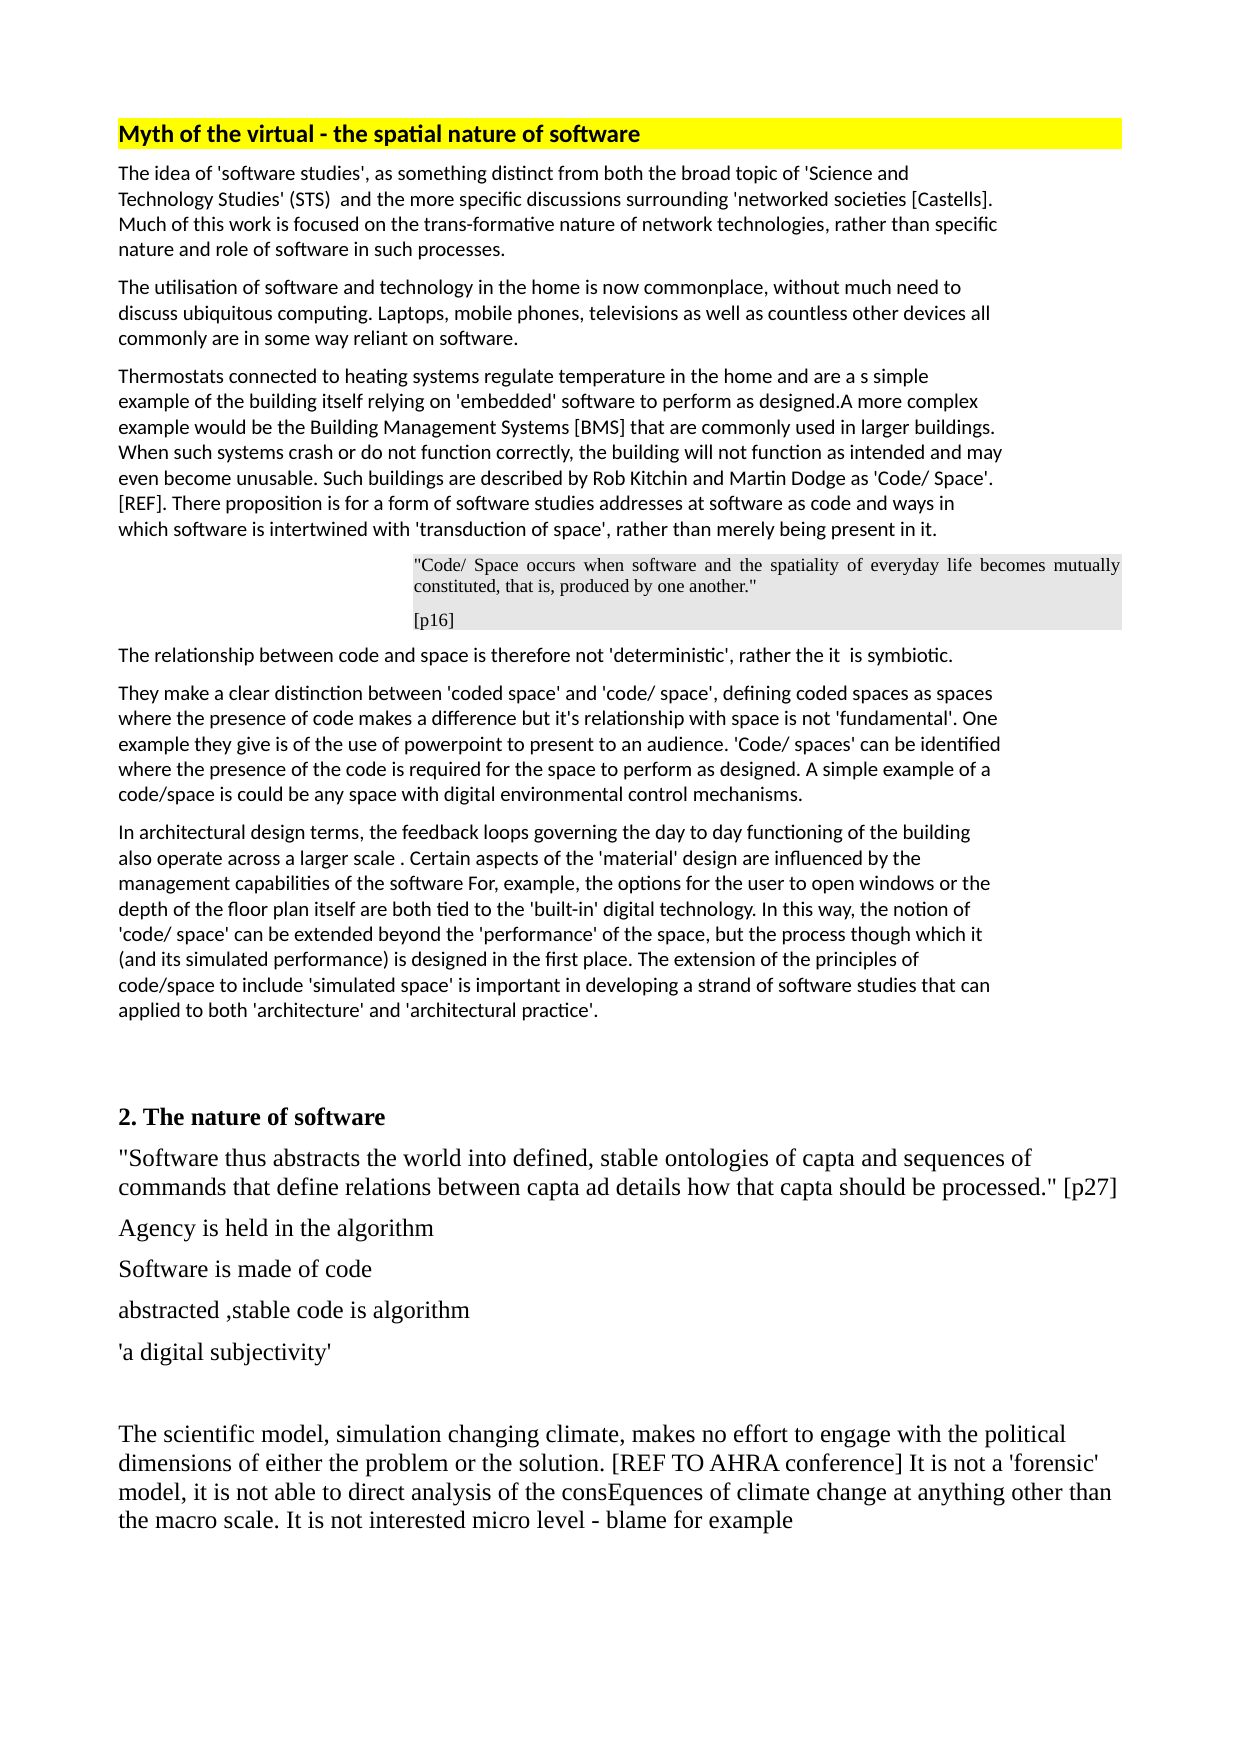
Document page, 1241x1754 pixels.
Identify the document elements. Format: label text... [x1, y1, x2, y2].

subtitle Myth of the virtual - the spatial nature of software [118, 118, 1122, 149]
text 'a digital subjectivity' [118, 1337, 1122, 1365]
text Agency is held in the algorithm [118, 1213, 1122, 1242]
text "Code/ Space occurs when software and the spatiality of everyday life becomes mutually constituted, that is, produced by one another." [413, 554, 1122, 597]
text The scientific model, simulation changing climate, makes no effort to engage with the political dimensions of either the problem or the solution. [REF TO AHRA conference] It is not a 'forensic' model, it is not able to direct analysis of the consEquences of climate change at anything other than the macro scale. It is not interested micro level - blame for example [118, 1419, 1122, 1534]
subtitle 2. The nature of software [118, 1102, 1122, 1130]
text They make a clear distinction between 'coded space' and 'code/ space', defining coded spaces as spaces where the presence of code makes a difference but it's relationship with space is not 'fundamental'. One example they give is of the use of powerpoint to present to an audience. 'Code/ spaces' can be identified where the presence of the code is required for the space to perform as designed. A simple example of a code/space is could be any space with digital environmental control mechanisms. [118, 680, 1004, 807]
text "Software thus abstracts the world into defined, stable ontologies of capta and sequences of commands that define relations between capta ad details how that capta should be processed." [p27] [118, 1143, 1122, 1200]
text abstracted ,stable code is algorithm [118, 1295, 1122, 1324]
text The utilisation of software and technology in the home is now commonplace, without much need to discuss ubiquitous computing. Laptops, mobile phones, televisions as well as countless other devices all commonly are in some way reliant on software. [118, 274, 1004, 351]
text [p16] [413, 609, 1122, 630]
text Software is made of code [118, 1254, 1122, 1283]
text In architectural design terms, the feedback loops governing the day to day functioning of the building also operate across a larger scale . Certain aspects of the 'material' design are influenced by the management capabilities of the software For, example, the options for the user to open windows or the depth of the floor plan itself are both tied to the 'built-in' digital technology. In this way, the notion of 'code/ space' can be extended beyond the 'performance' of the space, but the process though which it (and its simulated performance) is designed in the first place. The extension of the principles of code/space to include 'simulated space' is important in developing a strand of software studies that can applied to both 'architecture' and 'architectural practice'. [118, 819, 1004, 1023]
text Thermostats connected to heating systems regulate temperature in the home and are a s simple example of the building itself relying on 'embedded' software to perform as designed.A more complex example would be the Building Management Systems [BMS] that are commonly used in larger buildings. When such systems crash or do not function correctly, the building will not function as intended and may even become unusable. Such buildings are described by Rob Kitchin and Martin Dodge as 'Code/ Space'. [REF]. There proposition is for a form of software studies addresses at software as code and ways in which software is intertwined with 'transduction of space', rather than merely being present in it. [118, 363, 1004, 541]
text The idea of 'software studies', as something distinct from both the broad topic of 'Science and Technology Studies' (STS) and the more specific discussions surrounding 'networked societies [Castells]. Much of this work is focused on the trans-formative nature of network technologies, rather than specific nature and role of software in such processes. [118, 160, 1004, 262]
text The relationship between code and space is therefore not 'deterministic', rather the it is symbiotic. [118, 642, 1004, 667]
